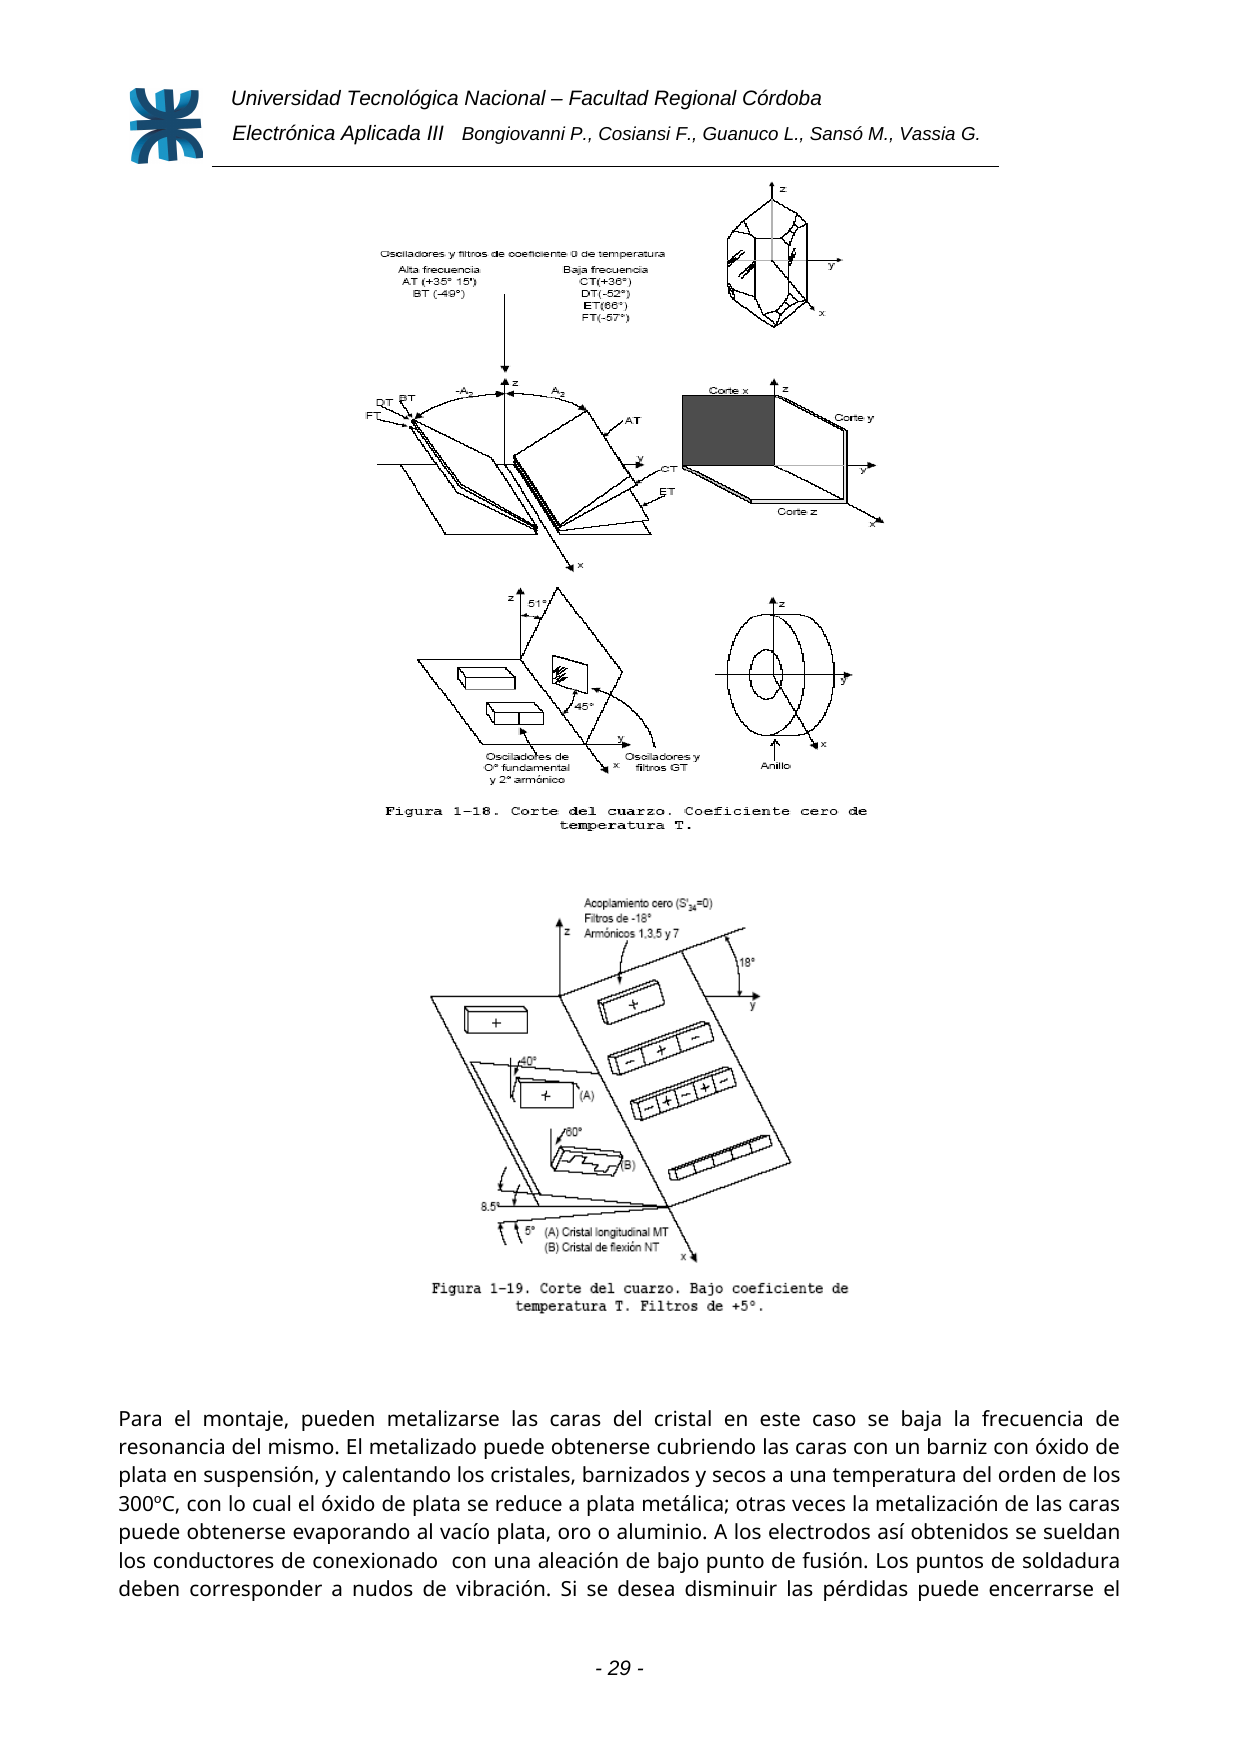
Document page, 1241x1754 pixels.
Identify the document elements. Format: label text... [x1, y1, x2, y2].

picture [336, 178, 904, 836]
picture [352, 877, 888, 1333]
text Para el montaje, pueden metalizarse las caras del cristal en este caso se baja la frecuencia de resonancia del mismo. El metalizado puede obtenerse cubriendo las caras con un barniz con óxido de plata en suspensión, y calentando los cristales, barnizados y secos a una temperatura del orden de los 300ºC, con lo cual el óxido de plata se reduce a plata metálica; otras veces la metalización de las caras puede obtenerse evaporando al vacío plata, oro o aluminio. A los electrodos así obtenidos se sueldan los conductores de conexionado con una aleación de bajo punto de fusión. Los puntos de soldadura deben corresponder a nudos de vibración. Si se desea disminuir las pérdidas puede encerrarse el [118, 1404, 1122, 1603]
picture [129, 88, 203, 164]
